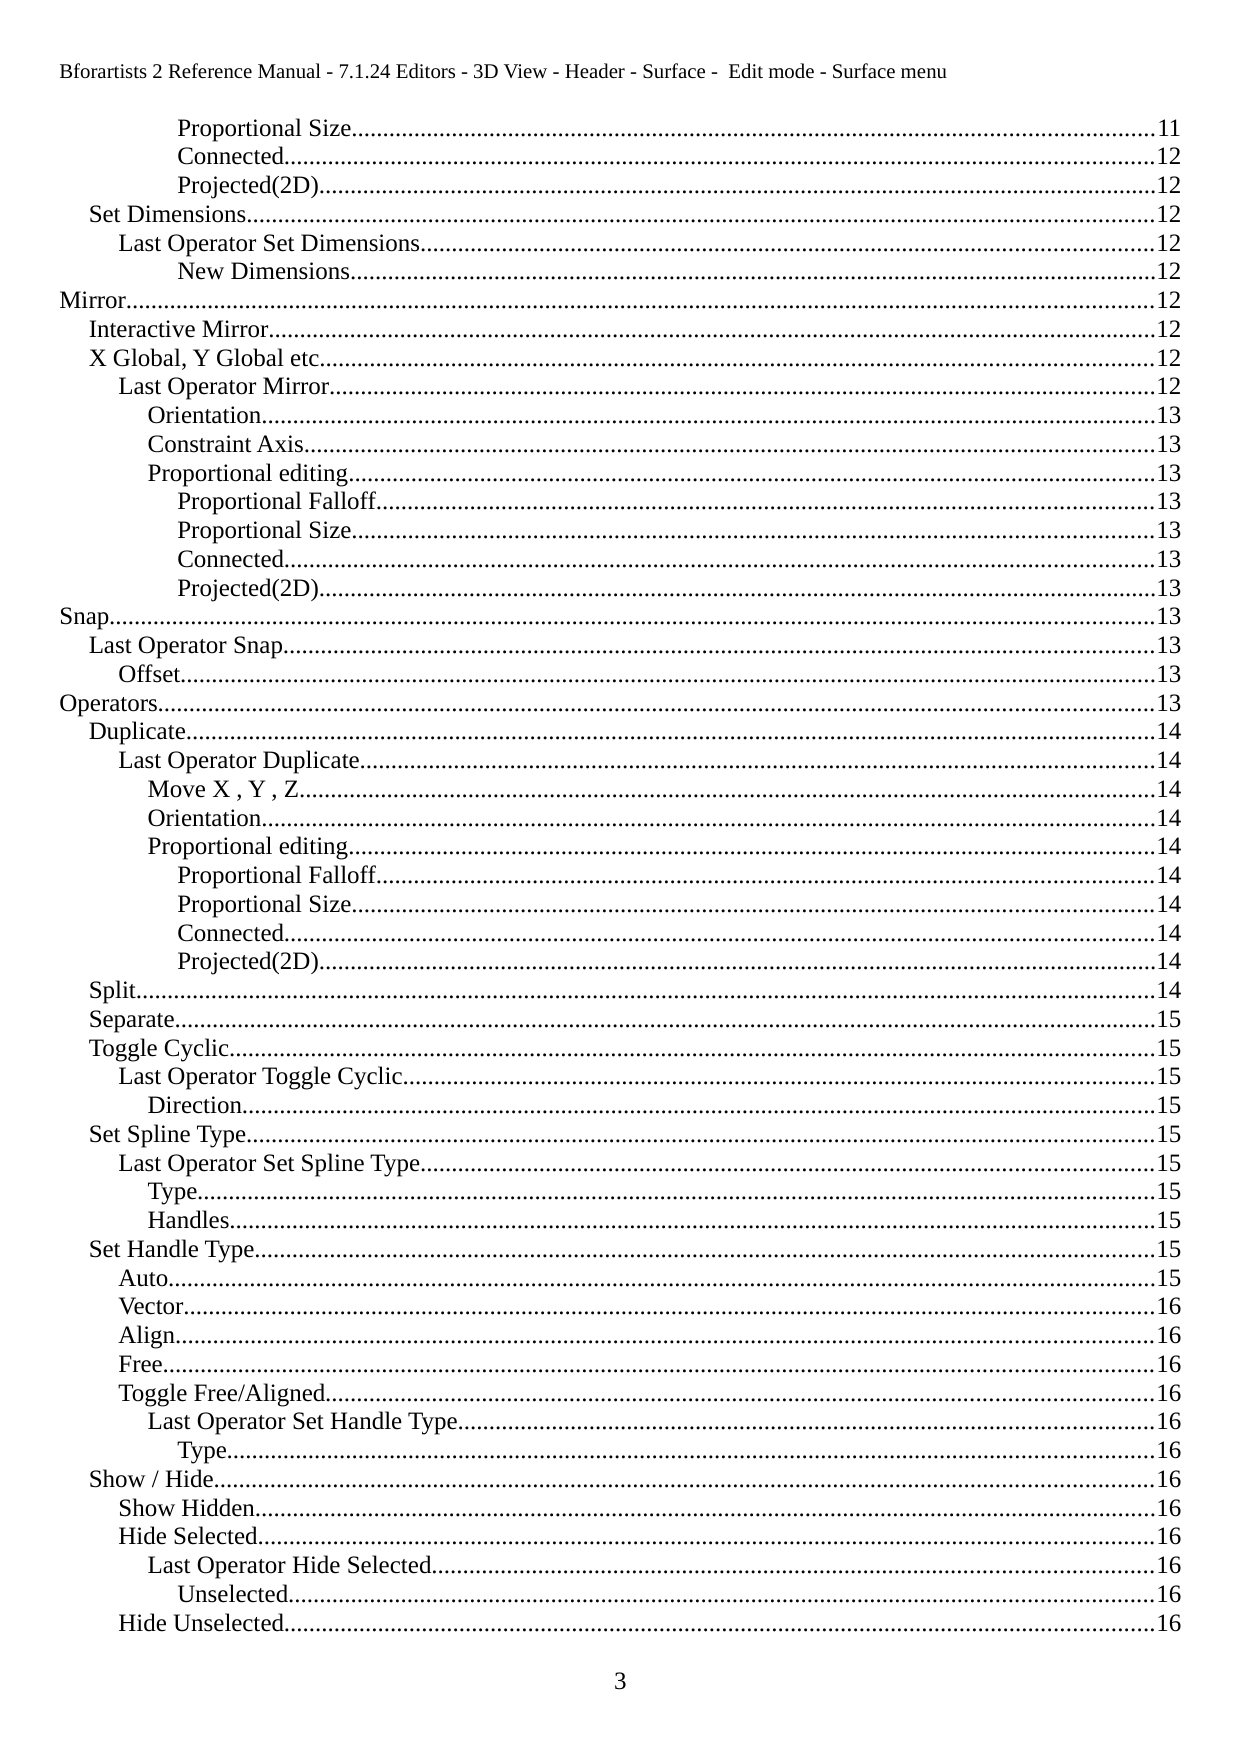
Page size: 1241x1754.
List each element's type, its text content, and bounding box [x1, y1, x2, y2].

text Proportional Size 14 [177, 889, 1181, 918]
text Proportional editing 13 [147, 458, 1181, 486]
text Projected(2D) 14 [177, 946, 1181, 975]
text Last Operator Set Handle Type 16 [147, 1406, 1181, 1435]
text Orientation 13 [147, 400, 1181, 429]
text Constraint Axis 13 [147, 429, 1181, 458]
text Show / Hide 16 [88, 1464, 1181, 1493]
text Mirror 12 [59, 285, 1181, 314]
text Vector 16 [118, 1291, 1181, 1320]
text Set Handle Type 15 [88, 1234, 1181, 1263]
text Last Operator Hide Selected 16 [147, 1550, 1181, 1579]
text Handles 15 [147, 1205, 1181, 1234]
text Last Operator Mirror 12 [118, 371, 1181, 400]
text Separate 15 [88, 1004, 1181, 1033]
text Split 14 [88, 975, 1181, 1004]
text Show Hidden 16 [118, 1493, 1181, 1521]
text Operators 13 [59, 688, 1181, 716]
text Proportional Size 11 [177, 113, 1181, 141]
text Type 15 [147, 1176, 1181, 1205]
text Last Operator Snap 13 [88, 630, 1181, 659]
text Hide Selected 16 [118, 1521, 1181, 1550]
text Hide Unselected 16 [118, 1608, 1181, 1636]
text Connected 13 [177, 544, 1181, 573]
text Free 16 [118, 1349, 1181, 1378]
text Direction 15 [147, 1090, 1181, 1119]
text Set Dimensions 12 [88, 199, 1181, 228]
text Align 16 [118, 1320, 1181, 1349]
text Set Spline Type 15 [88, 1119, 1181, 1148]
text Connected 14 [177, 918, 1181, 946]
text Offset 13 [118, 659, 1181, 688]
text X Global, Y Global etc. 12 [88, 343, 1181, 371]
text Proportional Size 13 [177, 515, 1181, 544]
text Toggle Free/Aligned 16 [118, 1378, 1181, 1406]
text Interactive Mirror 12 [88, 314, 1181, 343]
text Connected 12 [177, 141, 1181, 170]
text Type 16 [177, 1435, 1181, 1464]
text Proportional editing 14 [147, 831, 1181, 860]
text Last Operator Duplicate 14 [118, 745, 1181, 774]
text Unselected 16 [177, 1579, 1181, 1608]
text Auto 15 [118, 1263, 1181, 1291]
text Snap 13 [59, 601, 1181, 630]
text Last Operator Set Dimensions 12 [118, 228, 1181, 256]
text Toggle Cyclic 15 [88, 1033, 1181, 1061]
text Move X , Y , Z 14 [147, 774, 1181, 803]
text New Dimensions 12 [177, 256, 1181, 285]
text Projected(2D) 13 [177, 573, 1181, 601]
text Last Operator Toggle Cyclic 15 [118, 1061, 1181, 1090]
text Duplicate 14 [88, 716, 1181, 745]
text Last Operator Set Spline Type 15 [118, 1148, 1181, 1176]
text Proportional Falloff 14 [177, 860, 1181, 889]
text Proportional Falloff 13 [177, 486, 1181, 515]
text Orientation 14 [147, 803, 1181, 831]
text Projected(2D) 12 [177, 170, 1181, 199]
